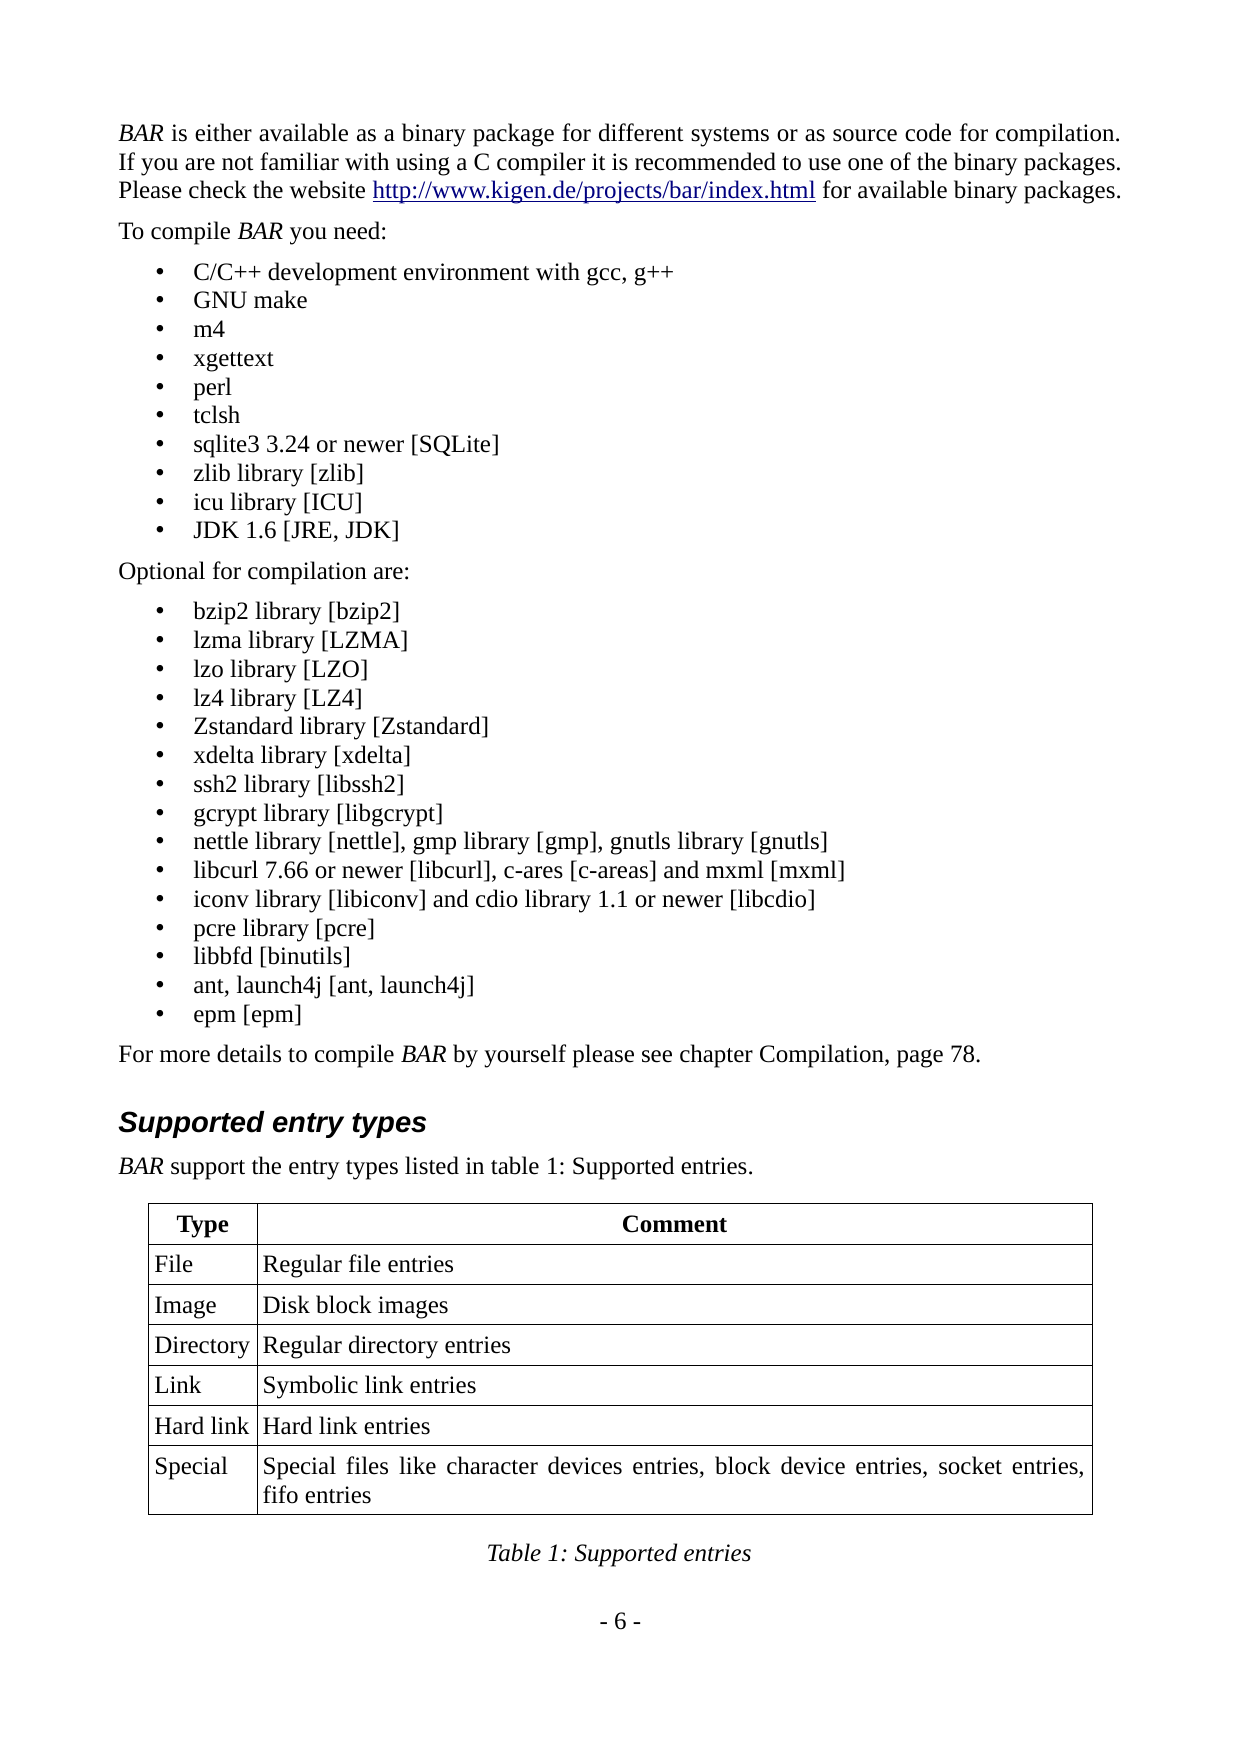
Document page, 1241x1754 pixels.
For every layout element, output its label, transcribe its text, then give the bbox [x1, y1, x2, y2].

table_cell Hard link entries [258, 1406, 1092, 1445]
list icu library [ICU] [156, 487, 1122, 515]
list lzma library [LZMA] [156, 625, 1122, 654]
list m4 [156, 314, 1122, 343]
list lz4 library [LZ4] [156, 683, 1122, 711]
text Optional for compilation are: [118, 556, 1122, 585]
text To compile BAR you need: [118, 216, 1122, 245]
list xgettext [156, 343, 1122, 372]
table_cell Disk block images [258, 1285, 1092, 1324]
list GNU make [156, 285, 1122, 314]
table_header Type [149, 1204, 257, 1244]
list iconv library [libiconv] and cdio library 1.1 or newer [libcdio] [156, 884, 1122, 913]
table_cell Special [149, 1446, 257, 1514]
list libbfd [binutils] [156, 941, 1122, 970]
table_cell Directory [149, 1325, 257, 1364]
list zlib library [zlib] [156, 458, 1122, 487]
list epm [epm] [156, 999, 1122, 1028]
list sqlite3 3.24 or newer [SQLite] [156, 429, 1122, 458]
list libcurl 7.66 or newer [libcurl], c-ares [c-areas] and mxml [mxml] [156, 855, 1122, 884]
text Table 1: Supported entries [118, 1538, 1122, 1567]
table_header Comment [258, 1204, 1092, 1244]
table_cell Hard link [149, 1406, 257, 1445]
subtitle Supported entry types [118, 1105, 1122, 1138]
list nettle library [nettle], gmp library [gmp], gnutls library [gnutls] [156, 826, 1122, 855]
list gcrypt library [libgcrypt] [156, 798, 1122, 826]
table_cell File [149, 1245, 257, 1284]
table_cell Regular directory entries [258, 1325, 1092, 1364]
list tclsh [156, 400, 1122, 429]
table_cell Link [149, 1366, 257, 1405]
list lzo library [LZO] [156, 654, 1122, 683]
list ant, launch4j [ant, launch4j] [156, 970, 1122, 999]
list JDK 1.6 [JRE, JDK] [156, 515, 1122, 544]
list xdelta library [xdelta] [156, 740, 1122, 769]
list Zstandard library [Zstandard] [156, 711, 1122, 740]
list pcre library [pcre] [156, 913, 1122, 941]
text For more details to compile BAR by yourself please see chapter Compilation, page 77. [118, 1039, 1122, 1068]
table_cell Image [149, 1285, 257, 1324]
list perl [156, 372, 1122, 400]
list ssh2 library [libssh2] [156, 769, 1122, 798]
list C/C++ development environment with gcc, g++ [156, 257, 1122, 285]
table_cell Symbolic link entries [258, 1366, 1092, 1405]
text BAR is either available as a binary package for different systems or as source code for compilation. If you are not familiar with using a C compiler it is recommended to use one of the binary packages. Please check the website http://www.kigen.de/projects/bar/index.html for available binary packages. [118, 118, 1122, 204]
text BAR support the entry types listed in table 1: Supported entries. [118, 1151, 1122, 1180]
table_cell Special files like character devices entries, block device entries, socket entries, fifo entries [258, 1446, 1092, 1514]
table_cell Regular file entries [258, 1245, 1092, 1284]
list bzip2 library [bzip2] [156, 596, 1122, 625]
